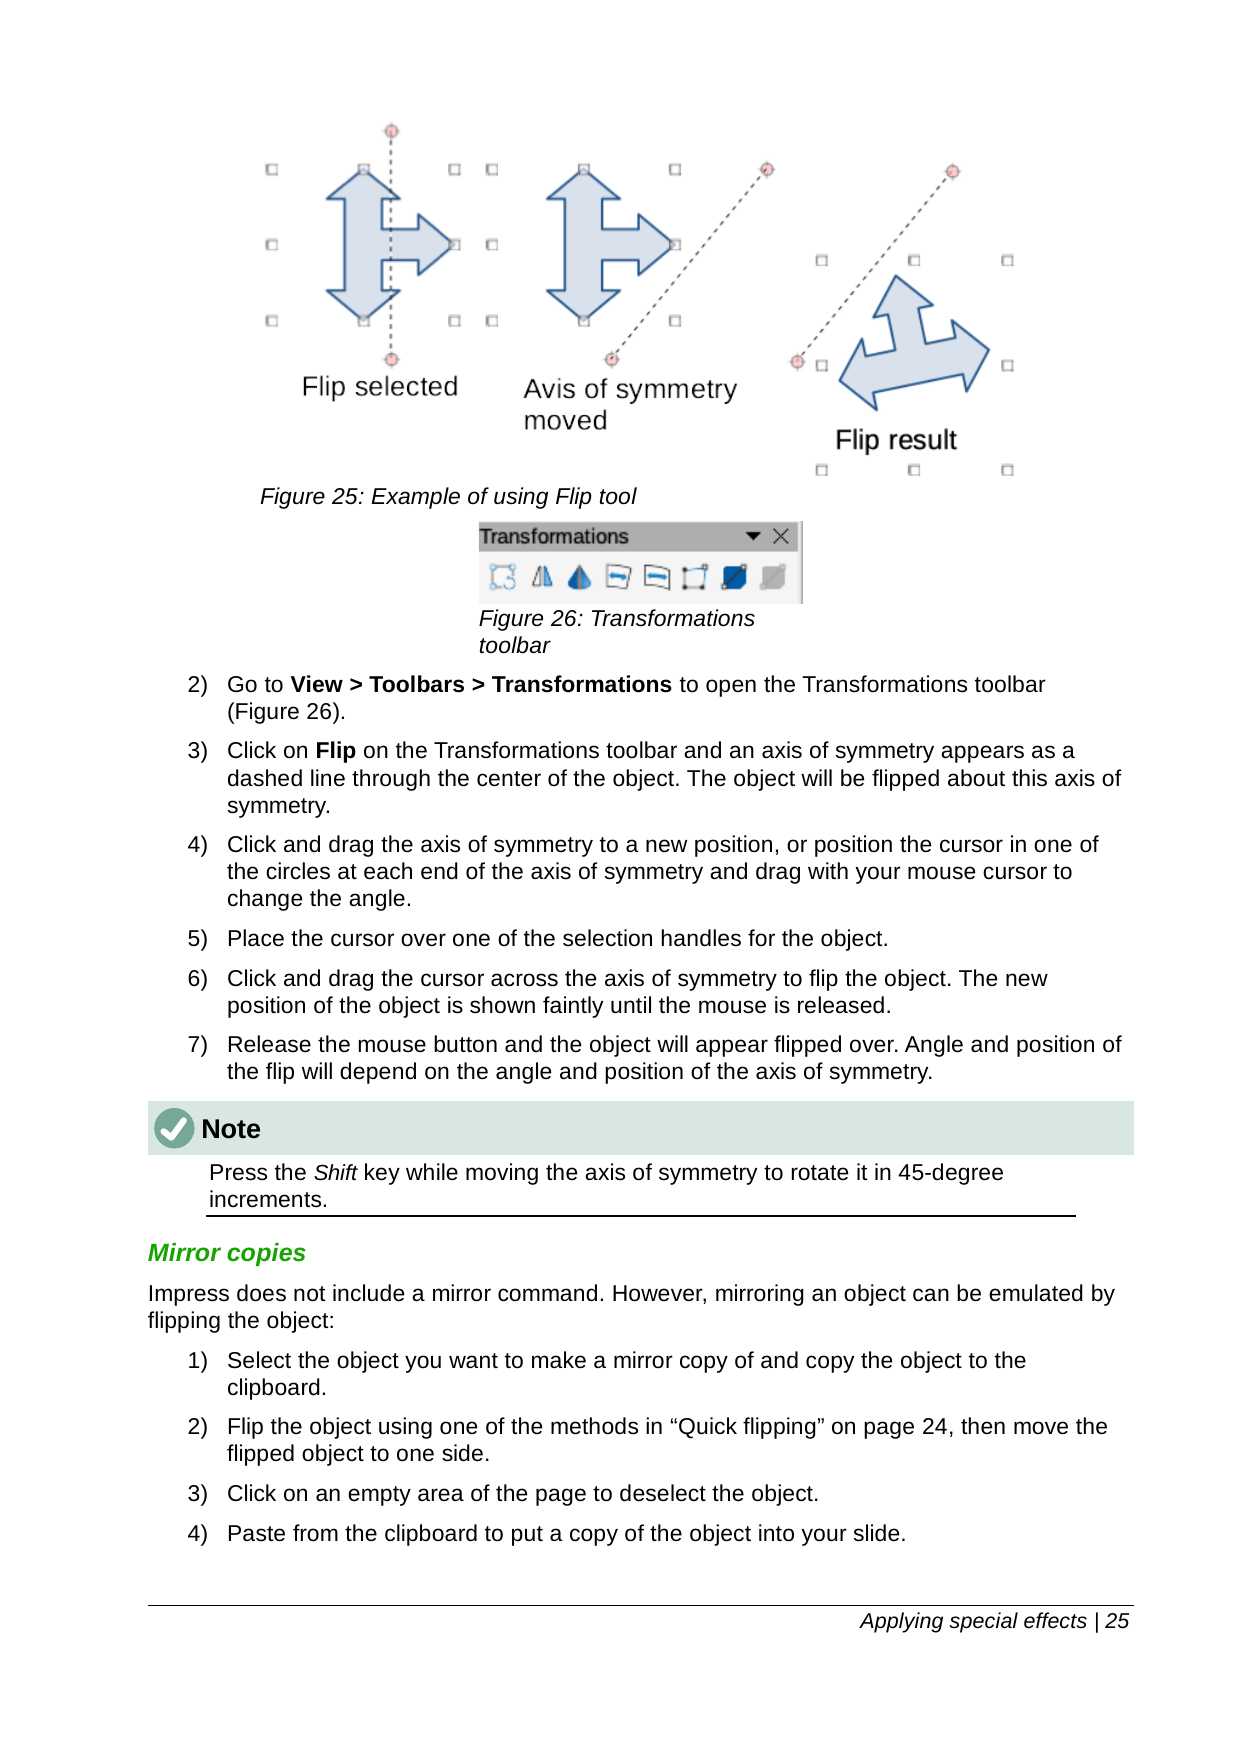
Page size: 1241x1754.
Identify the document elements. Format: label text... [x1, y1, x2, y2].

text Figure 26: Transformations toolbar [479, 604, 803, 658]
list Click and drag the axis of symmetry to a new position, or position the cursor in one of the circles at each end of the axis of symmetry and drag with your mouse cursor to change the angle. [208, 831, 1134, 912]
picture [259, 118, 1022, 483]
list Go to View > Toolbars > Transformations to open the Transformations toolbar (Figure 26). [208, 670, 1134, 724]
subtitle Mirror copies [148, 1238, 1134, 1267]
list Place the cursor over one of the selection handles for the object. [208, 924, 1134, 951]
list Click on Flip on the Transformations toolbar and an axis of symmetry appears as a dashed line through the center of the object. The object will be flipped about this axis of symmetry. [208, 737, 1134, 818]
list Select the object you want to make a mirror copy of and copy the object to the clipboard. [208, 1346, 1134, 1400]
picture [478, 521, 803, 604]
list Flip the object using one of the methods in “Quick flipping” on page 24, then move the flipped object to one side. [208, 1413, 1134, 1467]
list Click and drag the cursor across the axis of symmetry to flip the object. The new position of the object is shown faintly until the mouse is released. [208, 964, 1134, 1018]
text Press the Shift key while moving the axis of symmetry to rotate it in 45-degree increments. [206, 1155, 1076, 1215]
list Paste from the clipboard to put a copy of the object into your slide. [208, 1519, 1134, 1546]
text Impress does not include a mirror command. However, mirroring an object can be emulated by flipping the object: [148, 1279, 1134, 1333]
list Release the mouse button and the object will appear flipped over. Angle and position of the flip will depend on the angle and position of the axis of symmetry. [208, 1031, 1134, 1085]
subtitle Note [148, 1101, 1134, 1155]
list Click on an empty area of the page to deselect the object. [208, 1479, 1134, 1506]
text Figure 25: Example of using Flip tool [260, 483, 1022, 510]
